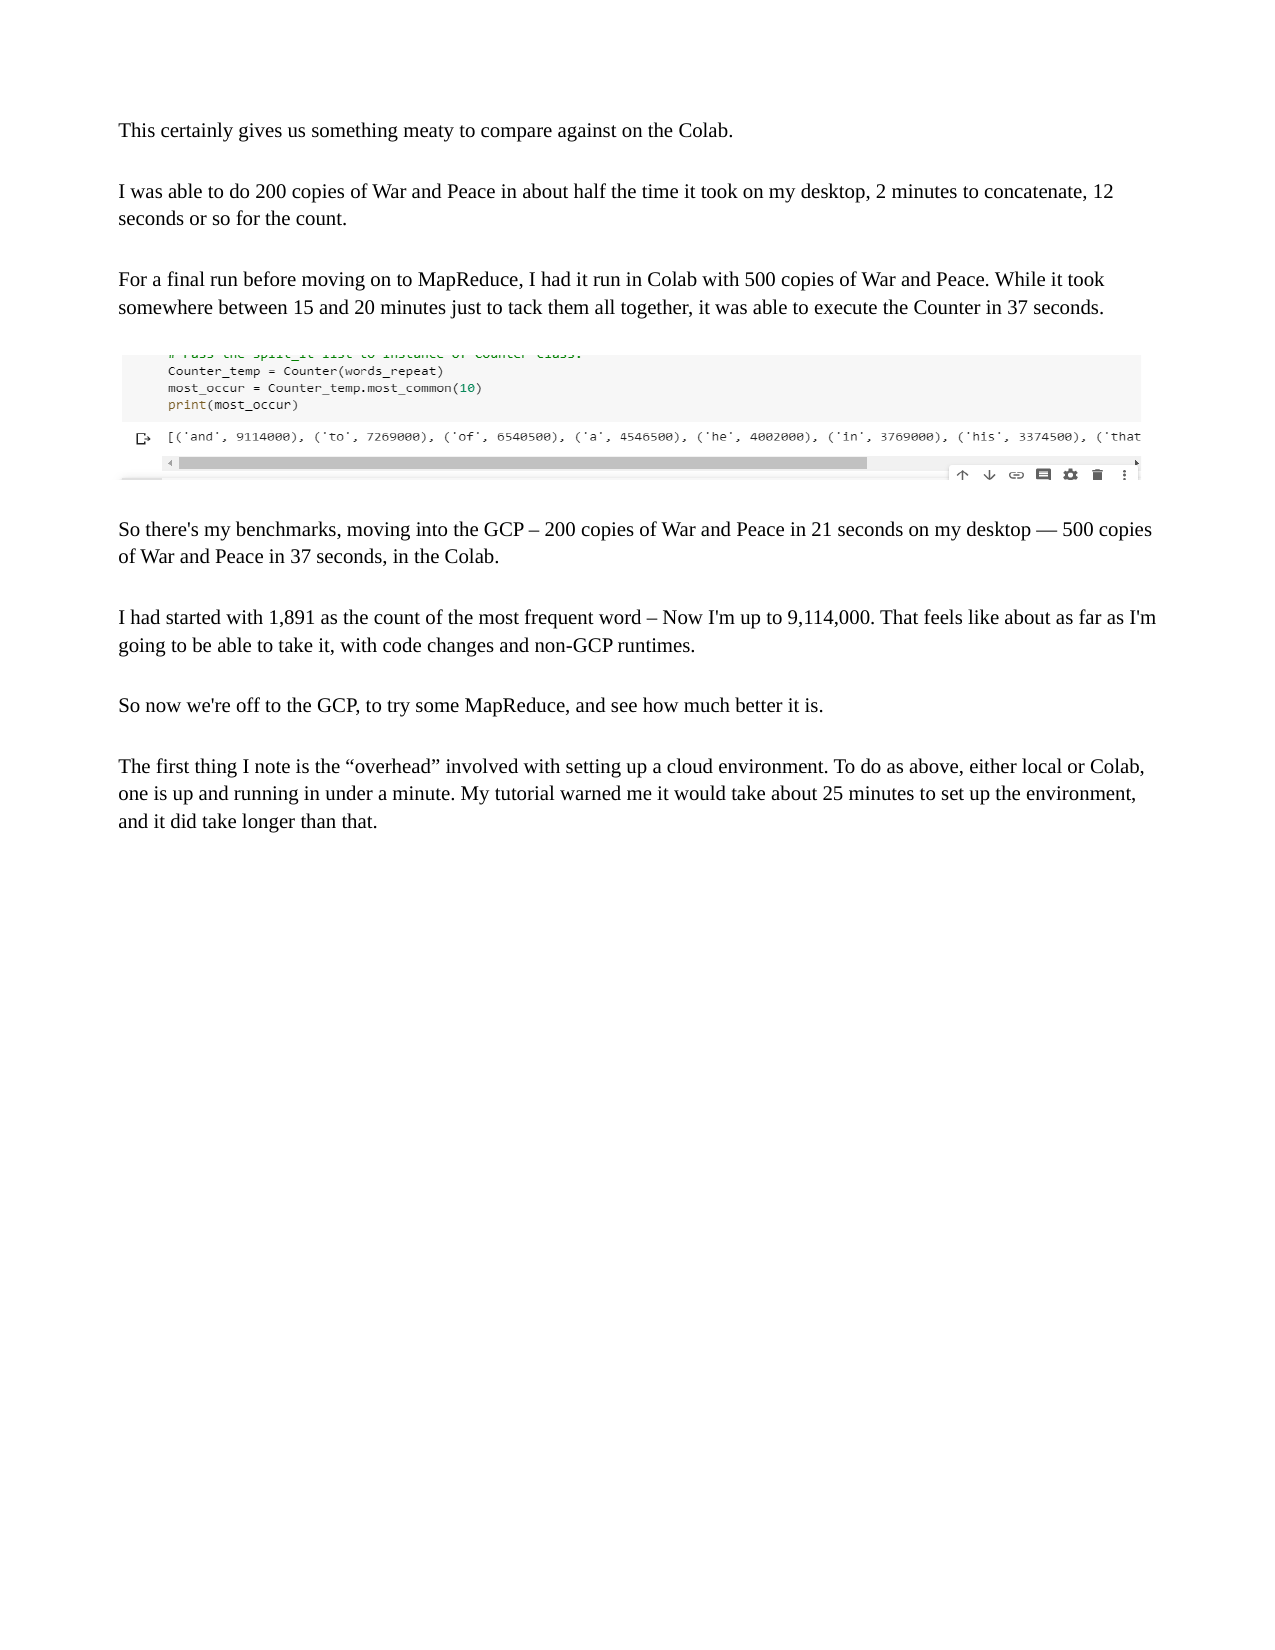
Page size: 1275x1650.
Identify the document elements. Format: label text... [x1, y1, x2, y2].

text So now we're off to the GCP, to try some MapReduce, and see how much better it is. [118, 693, 1157, 717]
picture [102, 355, 1142, 480]
text This certainly gives us something meaty to compare against on the Colab. [118, 118, 1157, 142]
text For a final run before moving on to MapReduce, I had it run in Colab with 500 copies of War and Peace. While it took somewhere between 15 and 20 minutes just to tack them all together, it was able to execute the Counter in 37 seconds. [118, 267, 1157, 319]
text The first thing I note is the “overhead” involved with setting up a cloud environment. To do as above, either local or Colab, one is up and running in under a minute. My tutorial warned me it would take about 25 minutes to set up the environment, and it did take longer than that. [118, 754, 1157, 833]
text I was able to do 200 copies of War and Peace in about half the time it took on my desktop, 2 minutes to concatenate, 12 seconds or so for the count. [118, 179, 1157, 230]
text So there's my benchmarks, moving into the GCP – 200 copies of War and Peace in 21 seconds on my desktop — 500 copies of War and Peace in 37 seconds, in the Colab. [118, 517, 1157, 568]
text I had started with 1,891 as the count of the most frequent word – Now I'm up to 9,114,000. That feels like about as far as I'm going to be able to take it, with code changes and non-GCP runtimes. [118, 605, 1157, 657]
